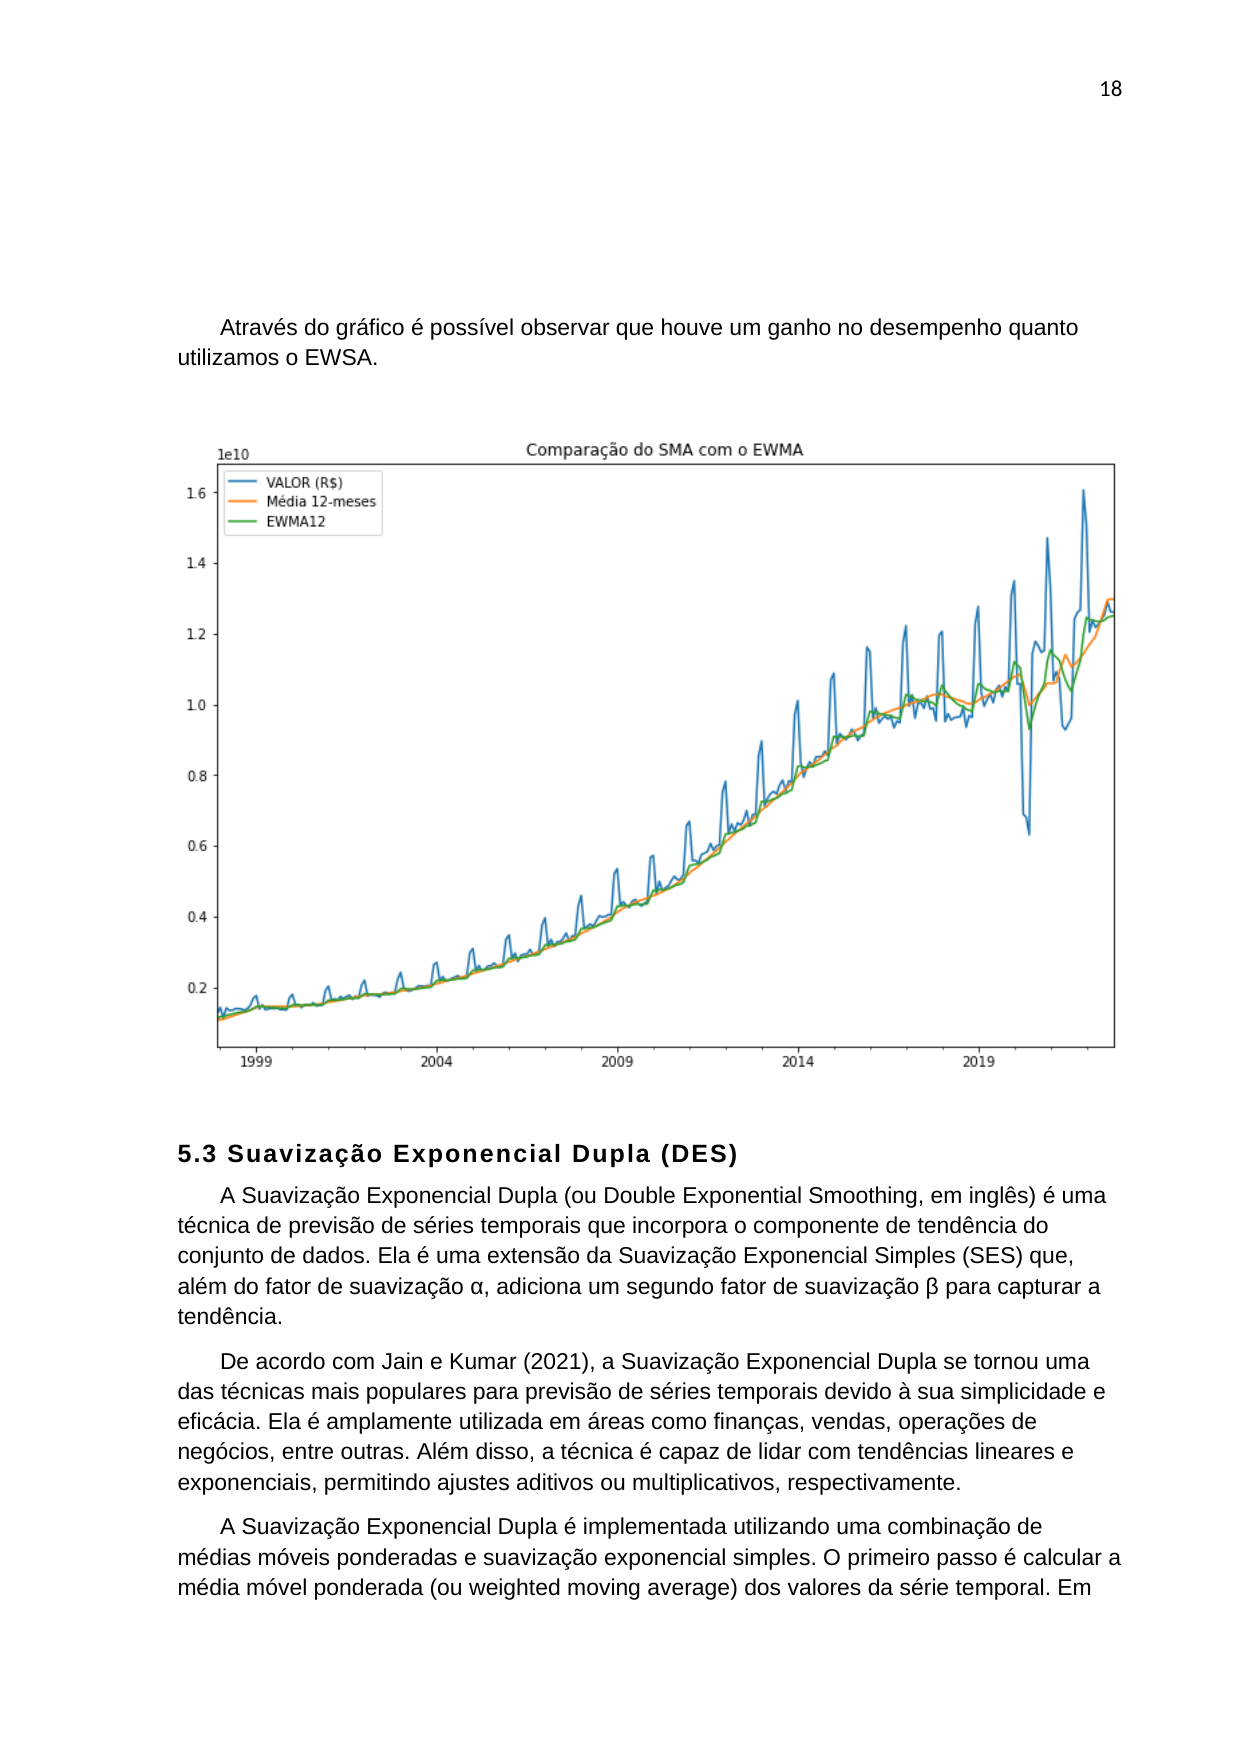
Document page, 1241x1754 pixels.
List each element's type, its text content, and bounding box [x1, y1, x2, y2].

subtitle 5.3 Suavização Exponencial Dupla (DES) [177, 1139, 1122, 1168]
text A Suavização Exponencial Dupla (ou Double Exponential Smoothing, em inglês) é uma técnica de previsão de séries temporais que incorpora o componente de tendência do conjunto de dados. Ela é uma extensão da Suavização Exponencial Simples (SES) que, além do fator de suavização α, adiciona um segundo fator de suavização β para capturar a tendência. [177, 1182, 1122, 1329]
text De acordo com Jain e Kumar (2021), a Suavização Exponencial Dupla se tornou uma das técnicas mais populares para previsão de séries temporais devido à sua simplicidade e eficácia. Ela é amplamente utilizada em áreas como finanças, vendas, operações de negócios, entre outras. Além disso, a técnica é capaz de lidar com tendências lineares e exponenciais, permitindo ajustes aditivos ou multiplicativos, respectivamente. [177, 1348, 1122, 1495]
picture [177, 433, 1122, 1079]
text Através do gráfico é possível observar que houve um ganho no desempenho quanto utilizamos o EWSA. [177, 314, 1122, 371]
text A Suavização Exponencial Dupla é implementada utilizando uma combinação de médias móveis ponderadas e suavização exponencial simples. O primeiro passo é calcular a média móvel ponderada (ou weighted moving average) dos valores da série temporal. Em [177, 1513, 1122, 1600]
